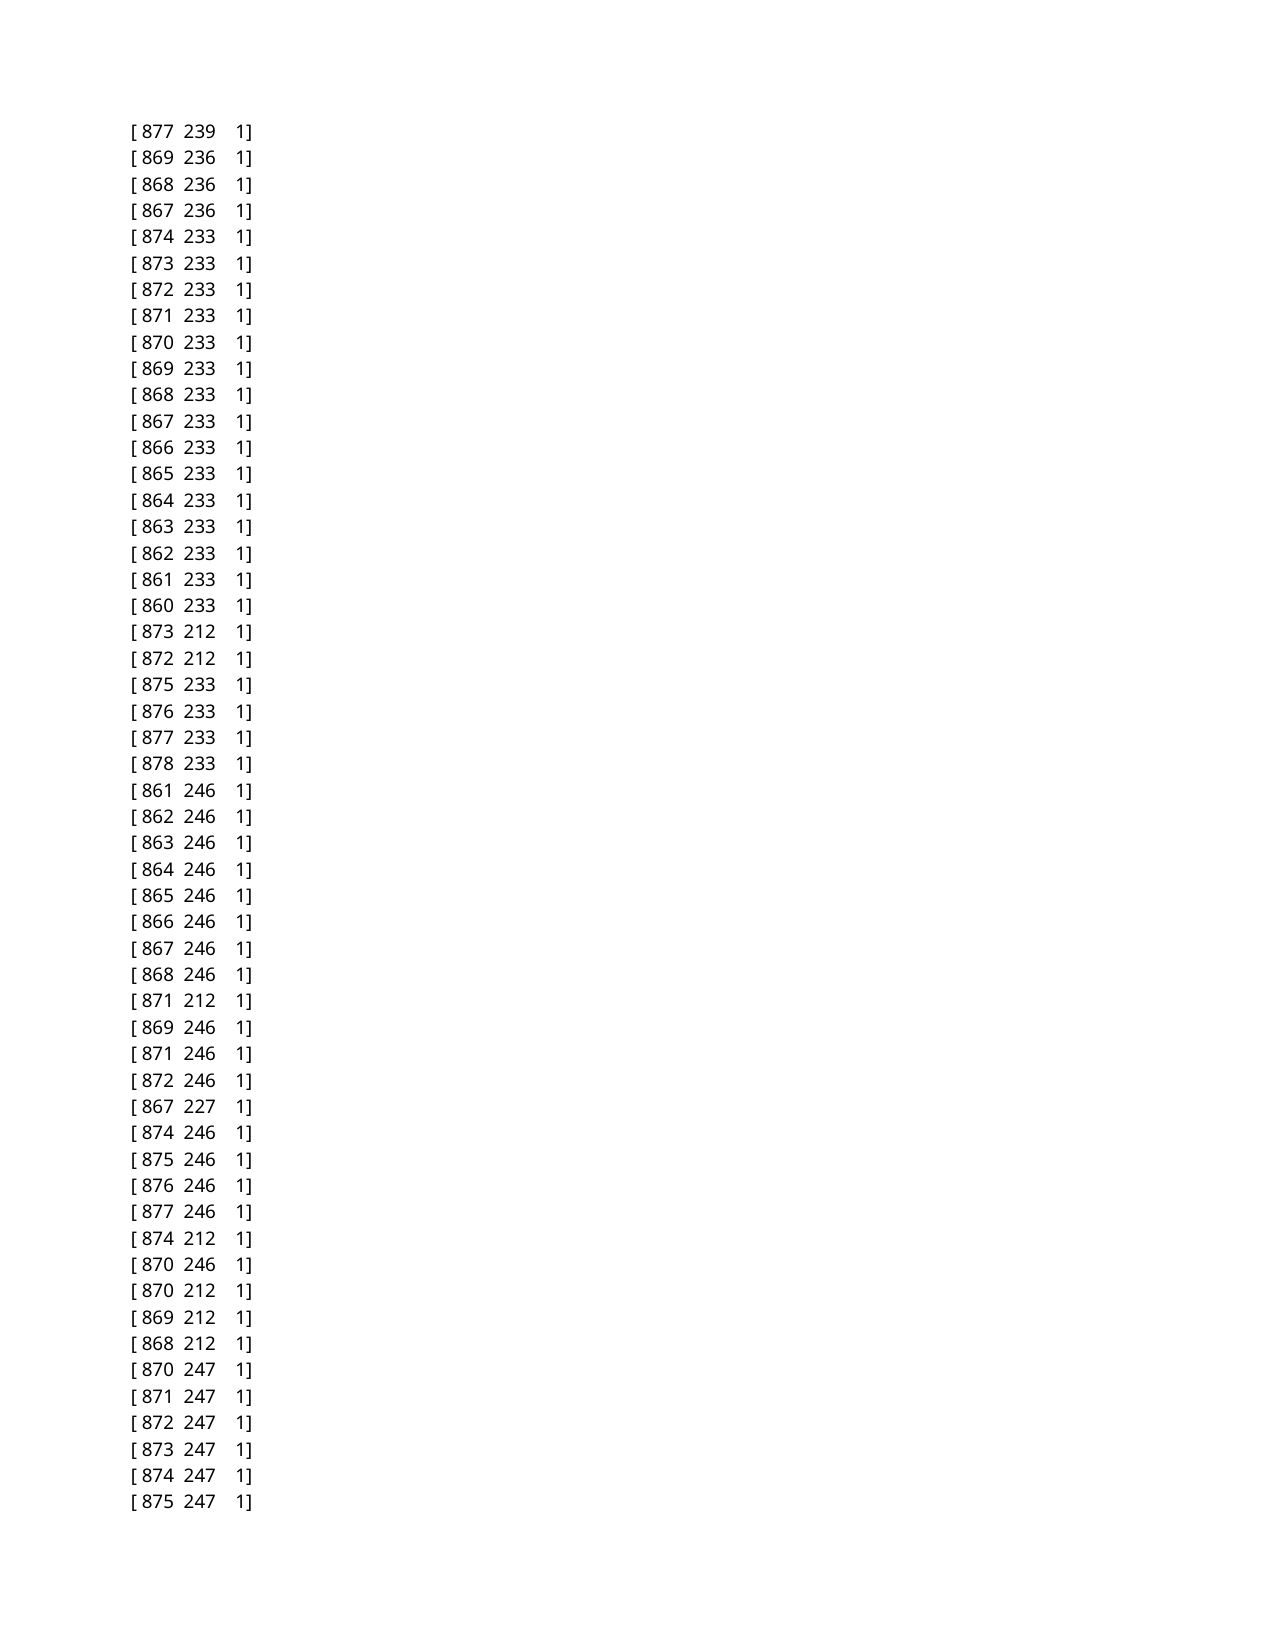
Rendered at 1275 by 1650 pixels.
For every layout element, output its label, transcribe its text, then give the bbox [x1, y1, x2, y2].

text [ 870 246 1] [118, 1251, 1157, 1278]
text [ 868 212 1] [118, 1330, 1157, 1357]
text [ 871 246 1] [118, 1041, 1157, 1067]
text [ 871 233 1] [118, 303, 1157, 329]
text [ 867 233 1] [118, 408, 1157, 434]
text [ 861 233 1] [118, 566, 1157, 592]
text [ 861 246 1] [118, 777, 1157, 803]
text [ 869 236 1] [118, 144, 1157, 171]
text [ 868 236 1] [118, 171, 1157, 197]
text [ 873 233 1] [118, 250, 1157, 276]
text [ 873 247 1] [118, 1436, 1157, 1462]
text [ 866 233 1] [118, 434, 1157, 461]
text [ 876 246 1] [118, 1172, 1157, 1199]
text [ 876 233 1] [118, 698, 1157, 724]
text [ 862 233 1] [118, 540, 1157, 566]
text [ 868 246 1] [118, 961, 1157, 988]
text [ 865 246 1] [118, 882, 1157, 909]
text [ 863 233 1] [118, 513, 1157, 540]
text [ 875 233 1] [118, 672, 1157, 698]
text [ 872 212 1] [118, 645, 1157, 672]
text [ 872 246 1] [118, 1067, 1157, 1093]
text [ 874 246 1] [118, 1119, 1157, 1146]
text [ 863 246 1] [118, 830, 1157, 856]
text [ 867 236 1] [118, 197, 1157, 223]
text [ 875 247 1] [118, 1488, 1157, 1515]
text [ 874 247 1] [118, 1462, 1157, 1488]
text [ 871 247 1] [118, 1383, 1157, 1409]
text [ 874 233 1] [118, 223, 1157, 250]
text [ 867 227 1] [118, 1093, 1157, 1119]
text [ 873 212 1] [118, 619, 1157, 645]
text [ 878 233 1] [118, 751, 1157, 777]
text [ 862 246 1] [118, 803, 1157, 830]
text [ 872 247 1] [118, 1409, 1157, 1436]
text [ 865 233 1] [118, 461, 1157, 487]
text [ 872 233 1] [118, 276, 1157, 303]
text [ 871 212 1] [118, 988, 1157, 1014]
text [ 870 233 1] [118, 329, 1157, 355]
text [ 864 233 1] [118, 487, 1157, 513]
text [ 874 212 1] [118, 1225, 1157, 1251]
text [ 867 246 1] [118, 935, 1157, 961]
text [ 860 233 1] [118, 592, 1157, 619]
text [ 875 246 1] [118, 1146, 1157, 1172]
text [ 870 212 1] [118, 1278, 1157, 1304]
text [ 869 246 1] [118, 1014, 1157, 1041]
text [ 877 233 1] [118, 724, 1157, 751]
text [ 869 233 1] [118, 355, 1157, 382]
text [ 868 233 1] [118, 382, 1157, 408]
text [ 870 247 1] [118, 1357, 1157, 1383]
text [ 877 246 1] [118, 1199, 1157, 1225]
text [ 866 246 1] [118, 909, 1157, 935]
text [ 877 239 1] [118, 118, 1157, 144]
text [ 864 246 1] [118, 856, 1157, 882]
text [ 869 212 1] [118, 1304, 1157, 1330]
